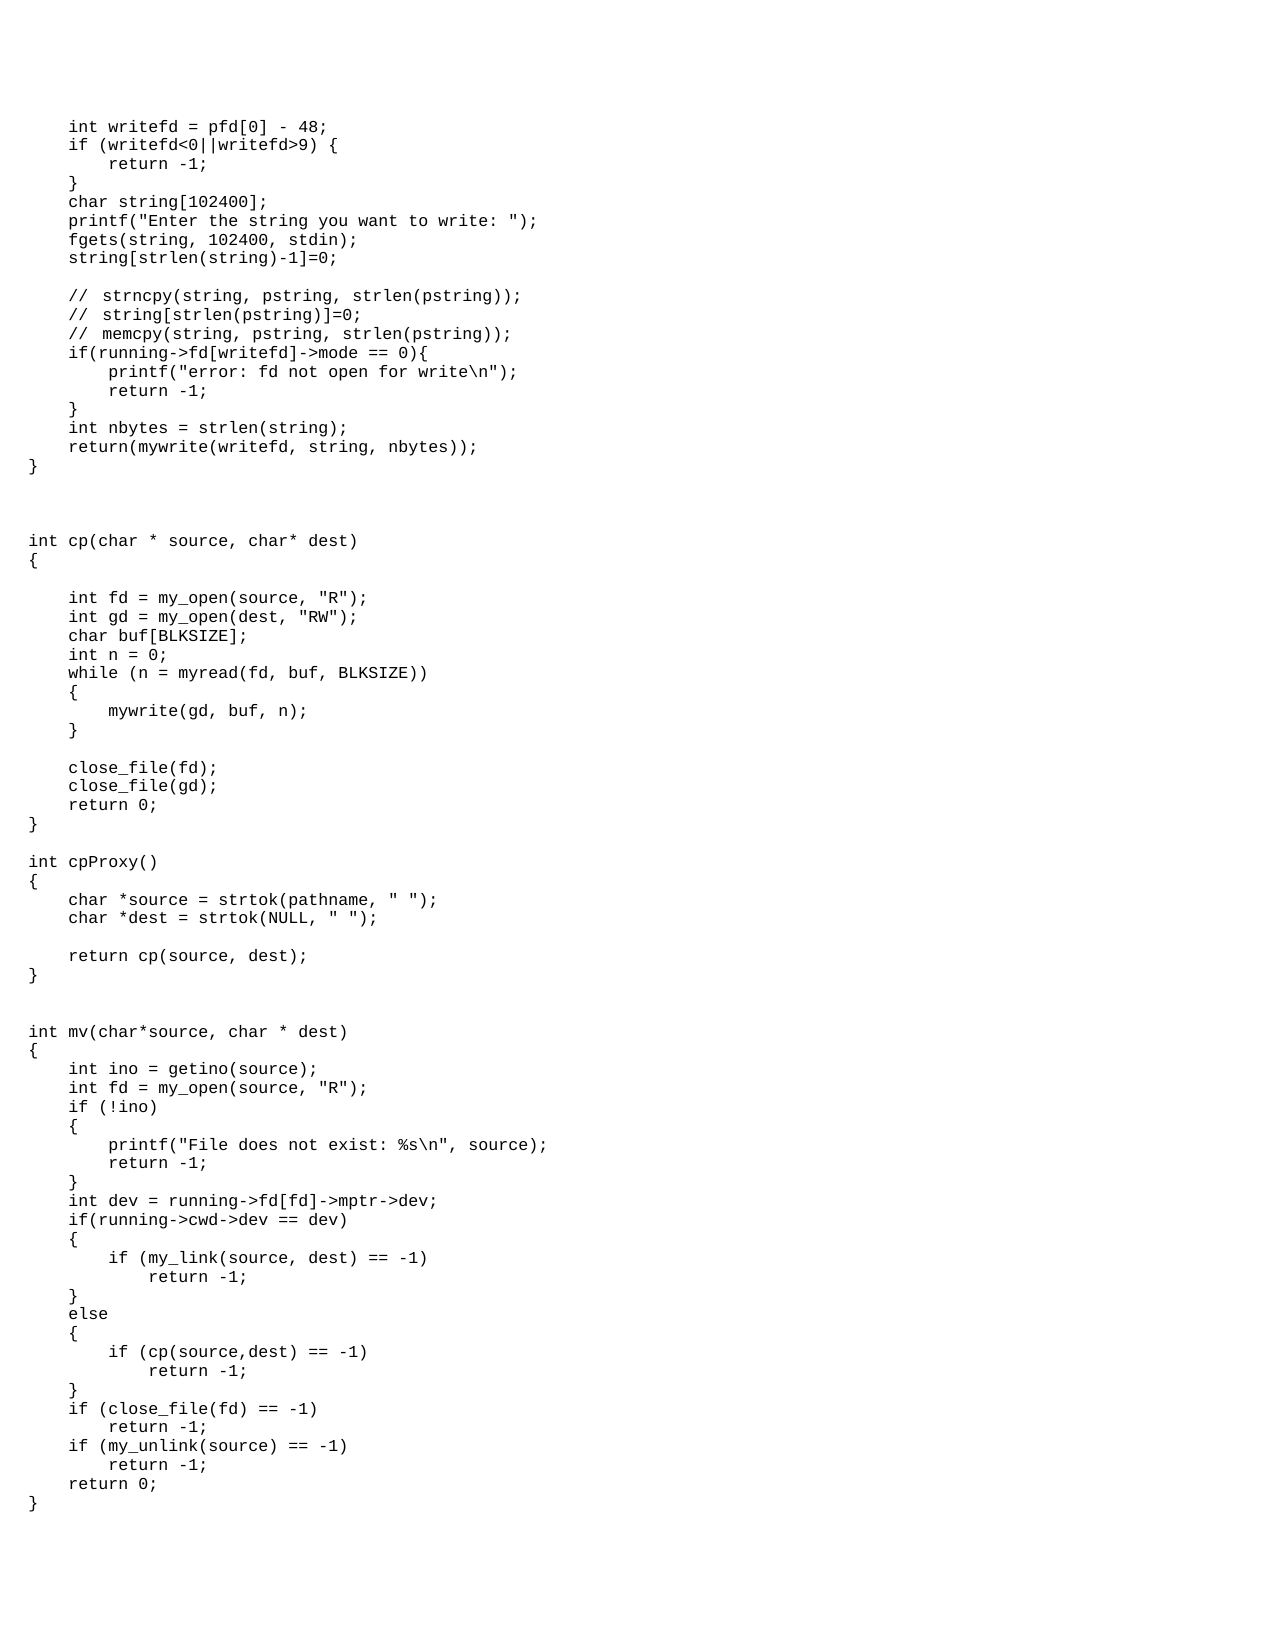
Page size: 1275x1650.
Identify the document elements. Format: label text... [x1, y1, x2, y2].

text int writefd = pfd[0] - 48; [28, 118, 1219, 137]
text if (my_link(source, dest) == -1) [28, 1249, 1219, 1268]
text char buf[BLKSIZE]; [28, 627, 1219, 646]
text { [28, 1117, 1219, 1136]
text string[strlen(string)-1]=0; [28, 250, 1219, 269]
text } [28, 401, 1219, 420]
text if(running->fd[writefd]->mode == 0){ [28, 344, 1219, 363]
text } [28, 457, 1219, 476]
text if (!ino) [28, 1098, 1219, 1117]
text } [28, 1174, 1219, 1193]
text } [28, 967, 1219, 985]
text int dev = running->fd[fd]->mptr->dev; [28, 1193, 1219, 1212]
text char *dest = strtok(NULL, " "); [28, 910, 1219, 929]
text if (close_file(fd) == -1) [28, 1400, 1219, 1419]
text return(mywrite(writefd, string, nbytes)); [28, 439, 1219, 457]
text return -1; [28, 1457, 1219, 1476]
text return cp(source, dest); [28, 948, 1219, 967]
text { [28, 552, 1219, 571]
text return 0; [28, 797, 1219, 816]
text if (my_unlink(source) == -1) [28, 1438, 1219, 1457]
text int ino = getino(source); [28, 1061, 1219, 1080]
text int fd = my_open(source, "R"); [28, 1080, 1219, 1098]
text int cpProxy() [28, 853, 1219, 872]
text if (writefd<0||writefd>9) { [28, 137, 1219, 156]
text return -1; [28, 382, 1219, 401]
text while (n = myread(fd, buf, BLKSIZE)) [28, 665, 1219, 684]
text { [28, 1231, 1219, 1249]
text return 0; [28, 1476, 1219, 1494]
text { [28, 872, 1219, 891]
text return -1; [28, 1362, 1219, 1381]
text // memcpy(string, pstring, strlen(pstring)); [28, 326, 1219, 344]
text { [28, 1325, 1219, 1344]
text int gd = my_open(dest, "RW"); [28, 608, 1219, 627]
text { [28, 1042, 1219, 1061]
text int mv(char*source, char * dest) [28, 1023, 1219, 1042]
text if(running->cwd->dev == dev) [28, 1212, 1219, 1231]
text } [28, 1494, 1219, 1513]
text close_file(gd); [28, 778, 1219, 797]
text return -1; [28, 1268, 1219, 1287]
text } [28, 1287, 1219, 1306]
text { [28, 684, 1219, 703]
text int n = 0; [28, 646, 1219, 665]
text } [28, 721, 1219, 740]
text } [28, 175, 1219, 193]
text else [28, 1306, 1219, 1325]
text } [28, 1381, 1219, 1400]
text return -1; [28, 1419, 1219, 1438]
text } [28, 816, 1219, 834]
text if (cp(source,dest) == -1) [28, 1344, 1219, 1362]
text return -1; [28, 1155, 1219, 1174]
text int fd = my_open(source, "R"); [28, 589, 1219, 608]
text printf("File does not exist: %s\n", source); [28, 1136, 1219, 1155]
text // string[strlen(pstring)]=0; [28, 307, 1219, 326]
text return -1; [28, 156, 1219, 175]
text char *source = strtok(pathname, " "); [28, 891, 1219, 910]
text mywrite(gd, buf, n); [28, 703, 1219, 721]
text int cp(char * source, char* dest) [28, 533, 1219, 552]
text char string[102400]; [28, 193, 1219, 212]
text printf("error: fd not open for write\n"); [28, 363, 1219, 382]
text fgets(string, 102400, stdin); [28, 231, 1219, 250]
text close_file(fd); [28, 759, 1219, 778]
text // strncpy(string, pstring, strlen(pstring)); [28, 288, 1219, 307]
text printf("Enter the string you want to write: "); [28, 212, 1219, 231]
text int nbytes = strlen(string); [28, 420, 1219, 439]
